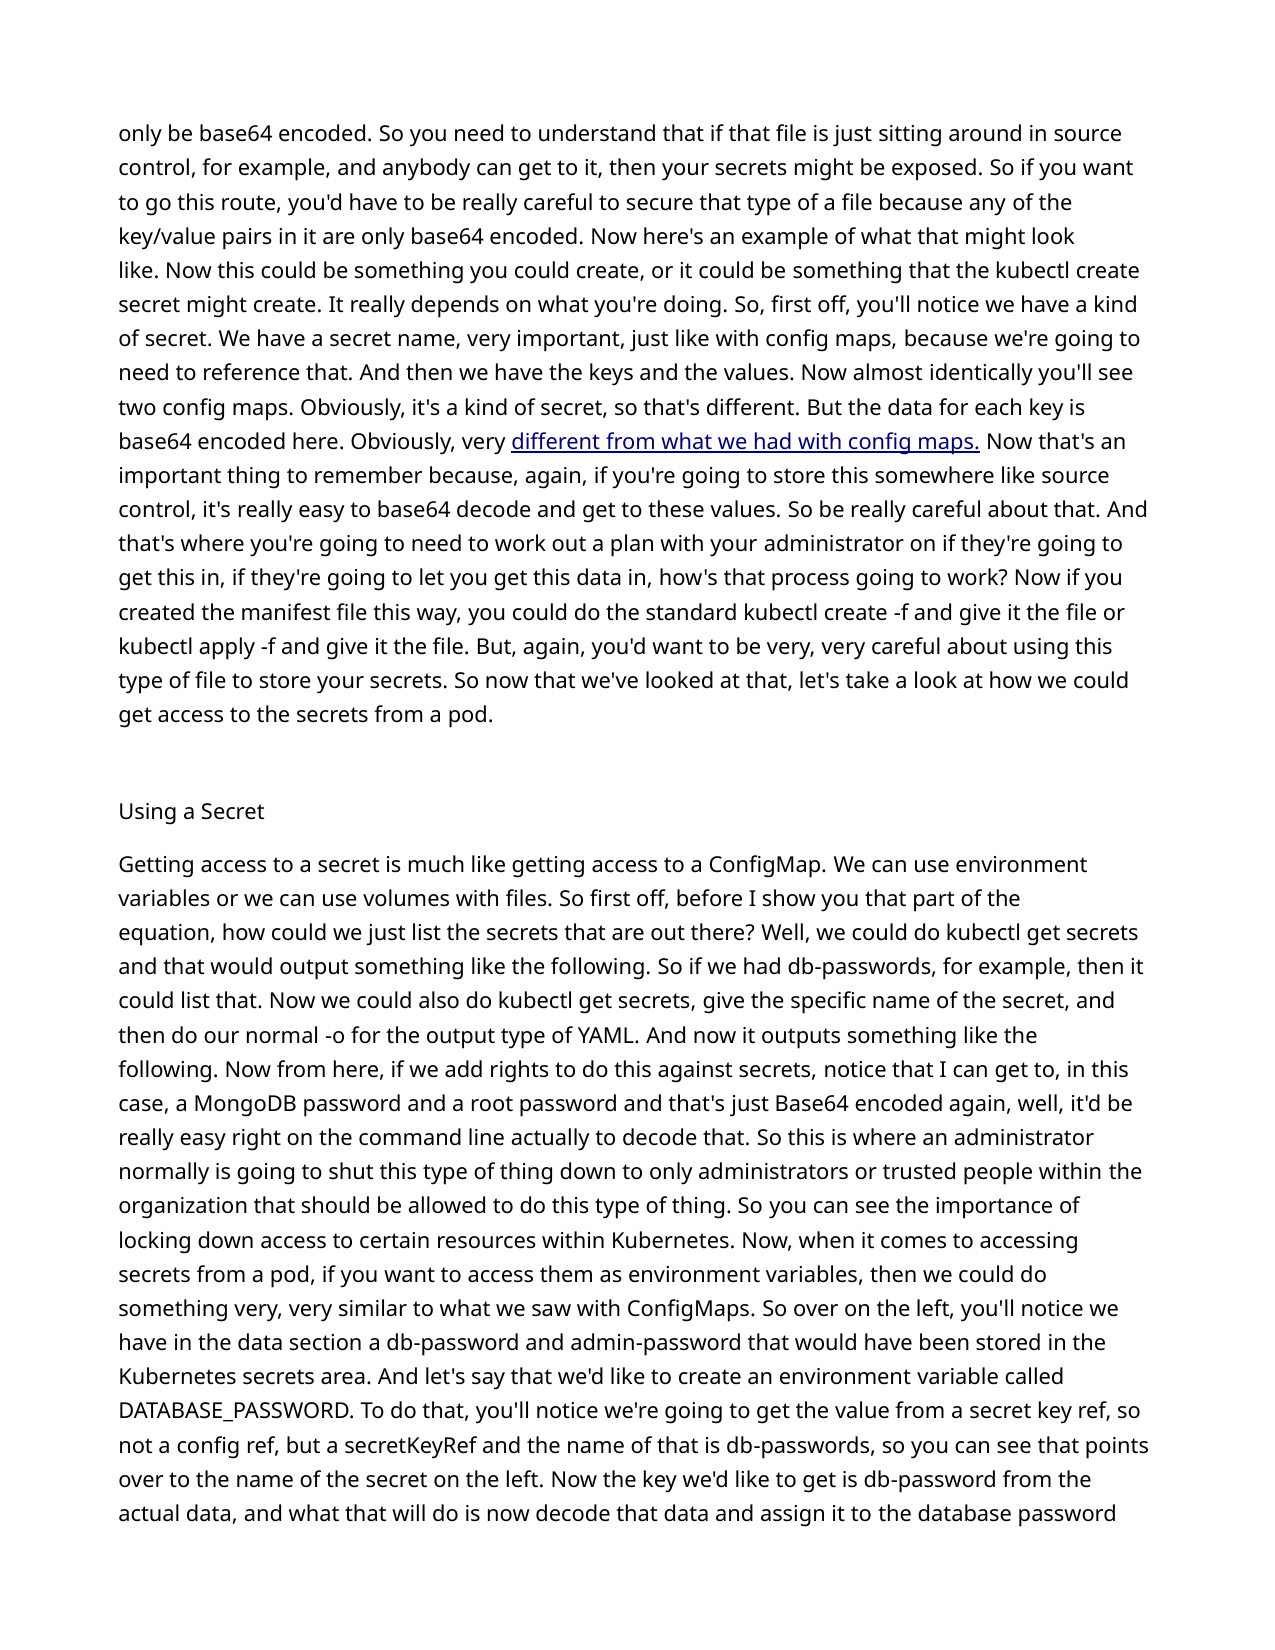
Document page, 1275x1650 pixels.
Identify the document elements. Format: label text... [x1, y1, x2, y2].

text Getting access to a secret is much like getting access to a ConfigMap. We can use environment variables or we can use volumes with files. So first off, before I show you that part of the equation, how could we just list the secrets that are out there? Well, we could do kubectl get secrets and that would output something like the following. So if we had db‑passwords, for example, then it could list that. Now we could also do kubectl get secrets, give the specific name of the secret, and then do our normal ‑o for the output type of YAML. And now it outputs something like the following. Now from here, if we add rights to do this against secrets, notice that I can get to, in this case, a MongoDB password and a root password and that's just Base64 encoded again, well, it'd be really easy right on the command line actually to decode that. So this is where an administrator normally is going to shut this type of thing down to only administrators or trusted people within the organization that should be allowed to do this type of thing. So you can see the importance of locking down access to certain resources within Kubernetes. Now, when it comes to accessing secrets from a pod, if you want to access them as environment variables, then we could do something very, very similar to what we saw with ConfigMaps. So over on the left, you'll notice we have in the data section a db‑password and admin‑password that would have been stored in the Kubernetes secrets area. And let's say that we'd like to create an environment variable called DATABASE_PASSWORD. To do that, you'll notice we're going to get the value from a secret key ref, so not a config ref, but a secretKeyRef and the name of that is db‑passwords, so you can see that points over to the name of the secret on the left. Now the key we'd like to get is db‑password from the actual data, and what that will do is now decode that data and assign it to the database password [118, 849, 1157, 1528]
subtitle Using a Secret [118, 796, 1157, 825]
text only be base64 encoded. So you need to understand that if that file is just sitting around in source control, for example, and anybody can get to it, then your secrets might be exposed. So if you want to go this route, you'd have to be really careful to secure that type of a file because any of the key/value pairs in it are only base64 encoded. Now here's an example of what that might look like. Now this could be something you could create, or it could be something that the kubectl create secret might create. It really depends on what you're doing. So, first off, you'll notice we have a kind of secret. We have a secret name, very important, just like with config maps, because we're going to need to reference that. And then we have the keys and the values. Now almost identically you'll see two config maps. Obviously, it's a kind of secret, so that's different. But the data for each key is base64 encoded here. Obviously, very different from what we had with config maps. Now that's an important thing to remember because, again, if you're going to store this somewhere like source control, it's really easy to base64 decode and get to these values. So be really careful about that. And that's where you're going to need to work out a plan with your administrator on if they're going to get this in, if they're going to let you get this data in, how's that process going to work? Now if you created the manifest file this way, you could do the standard kubectl create ‑f and give it the file or kubectl apply ‑f and give it the file. But, again, you'd want to be very, very careful about using this type of file to store your secrets. So now that we've looked at that, let's take a look at how we could get access to the secrets from a pod. [118, 118, 1157, 729]
